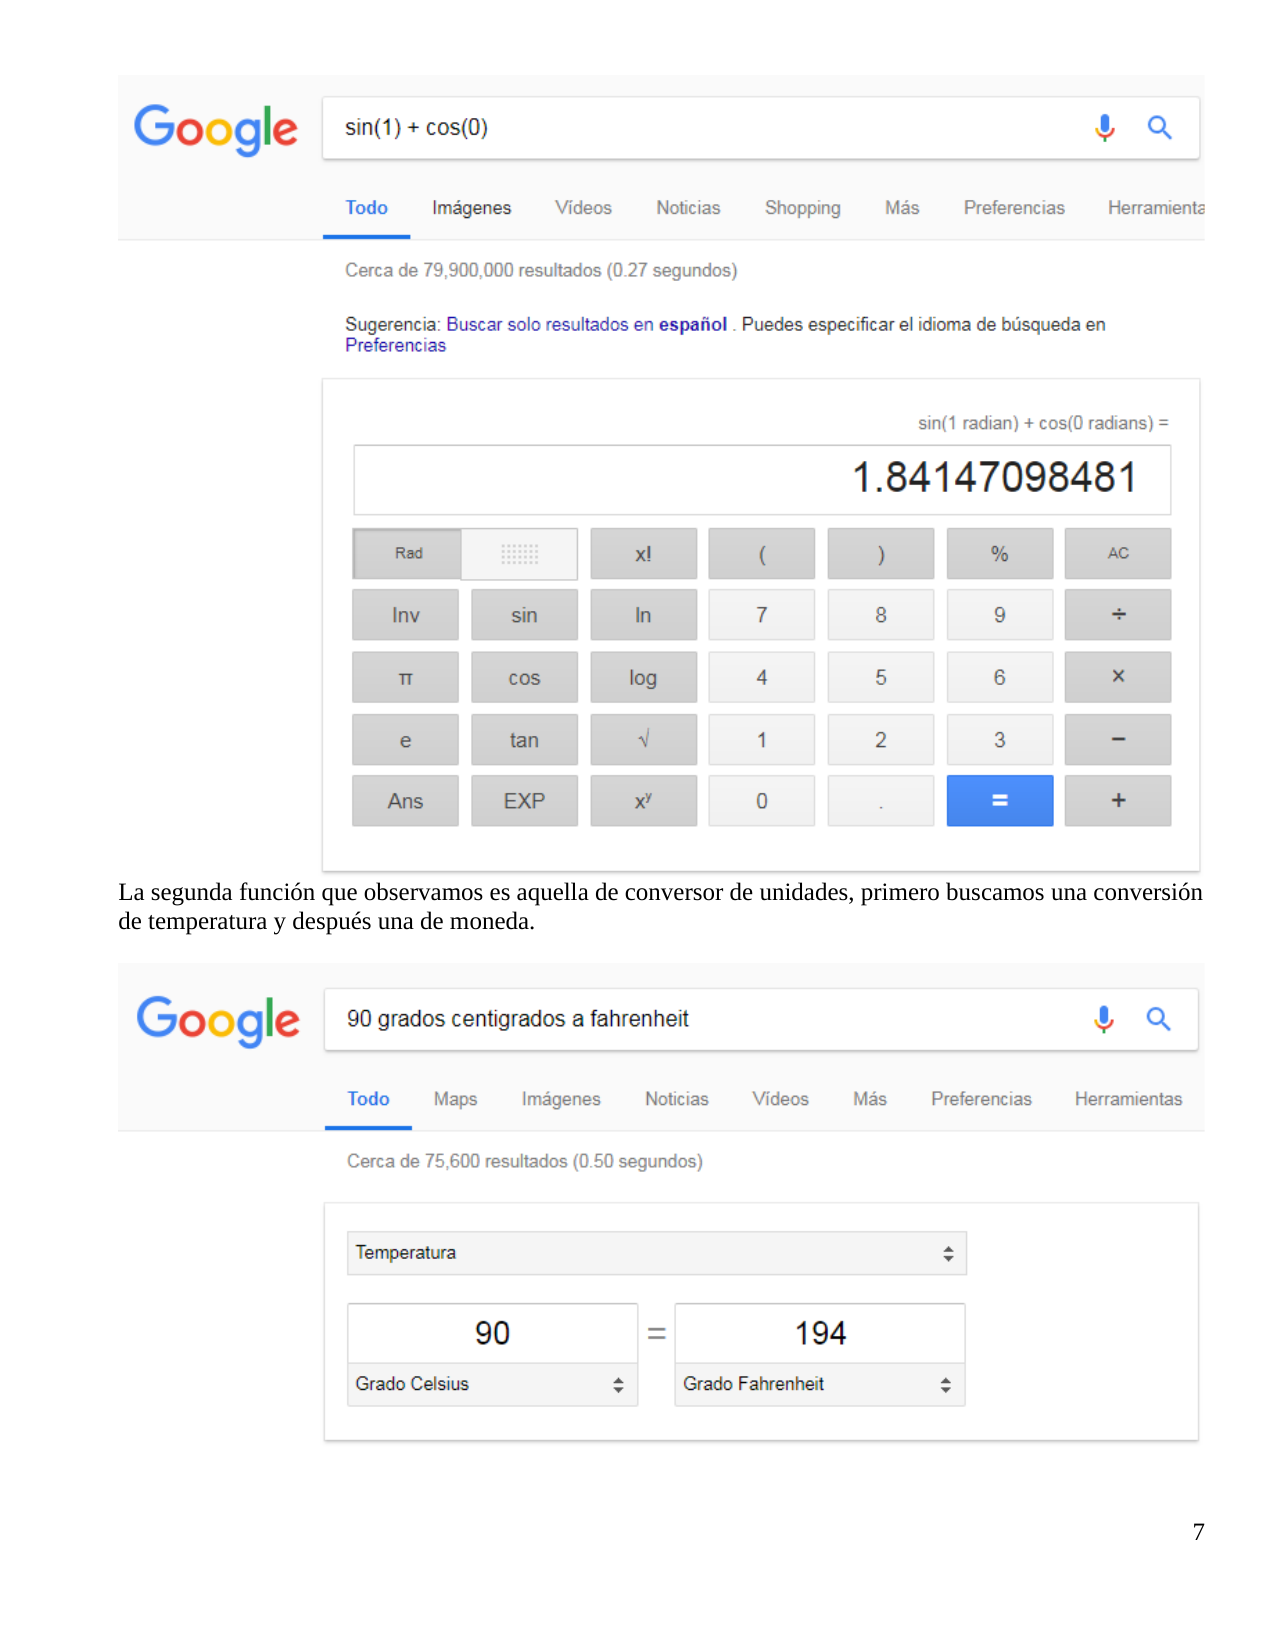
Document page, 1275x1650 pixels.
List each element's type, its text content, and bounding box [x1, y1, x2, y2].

text La segunda función que observamos es aquella de conversor de unidades, primero buscamos una conversión de temperatura y después una de moneda. [118, 878, 1205, 935]
